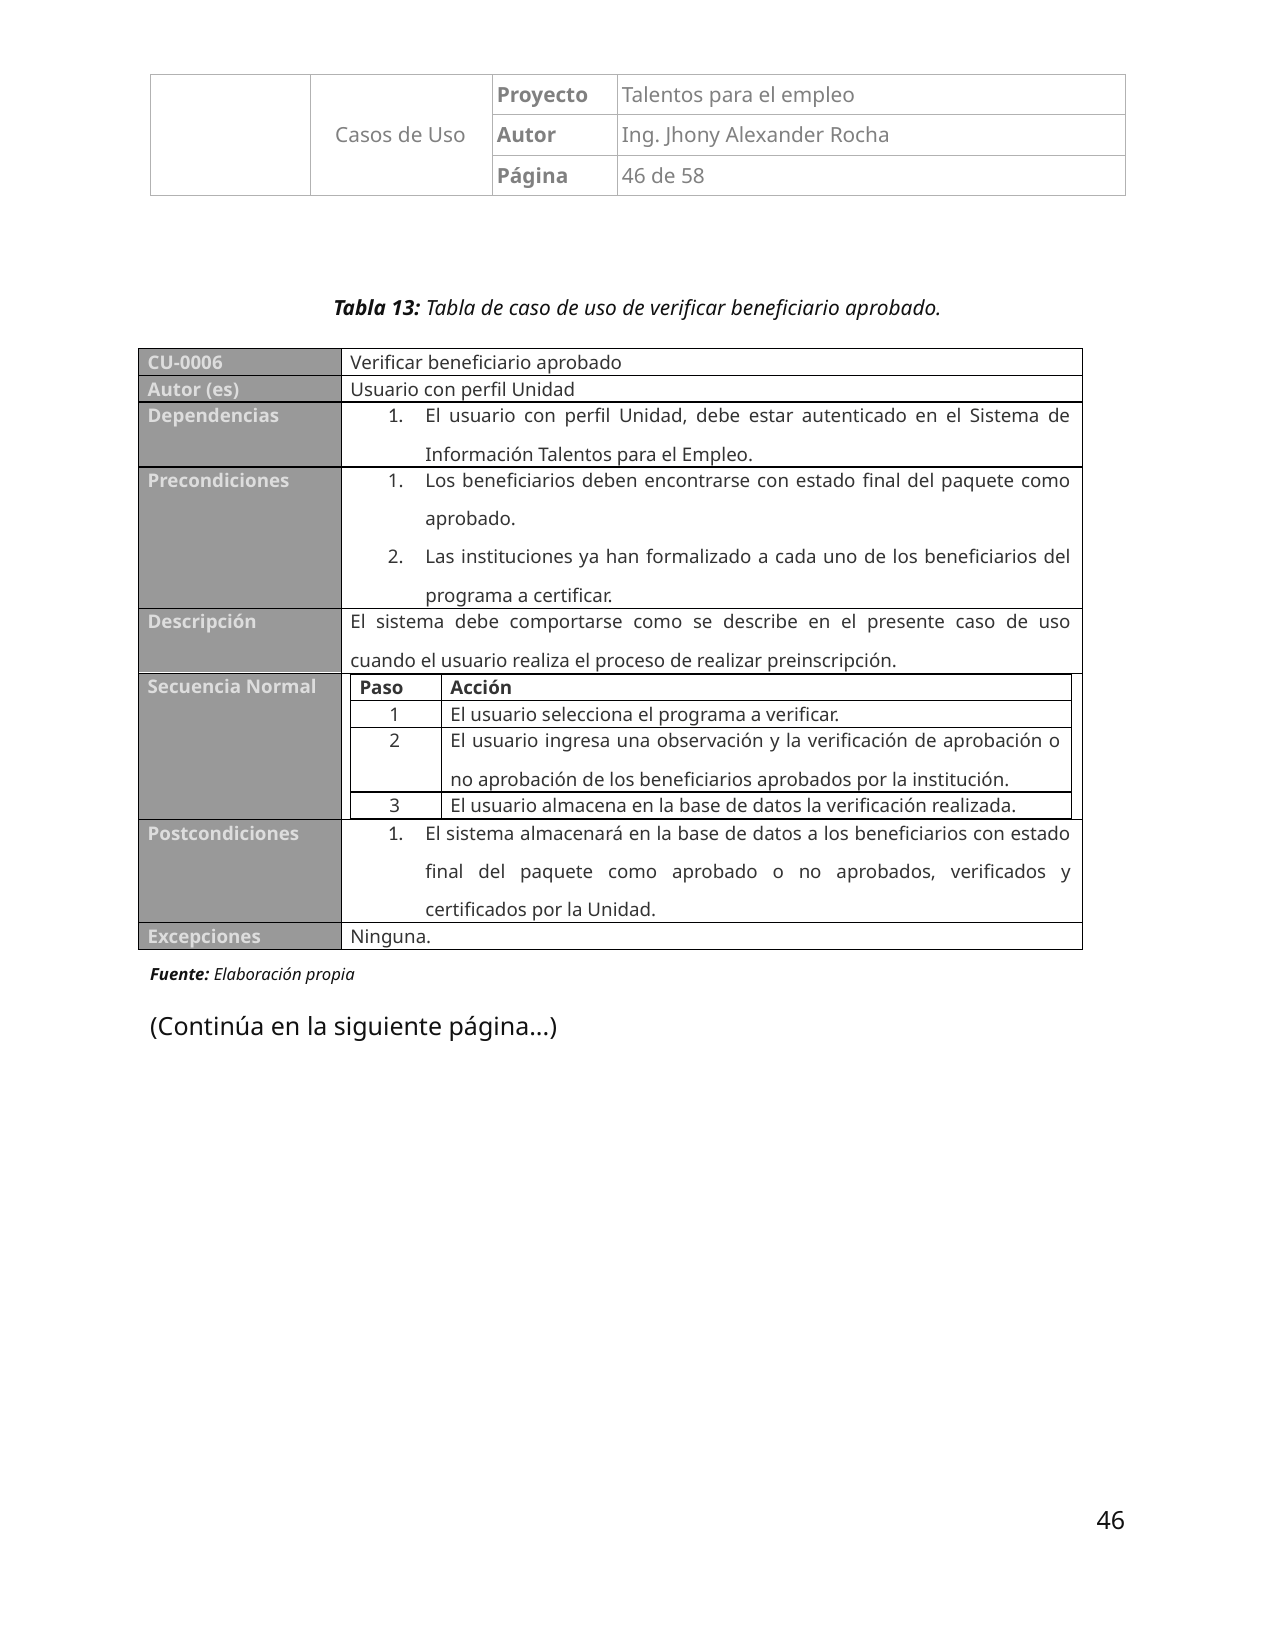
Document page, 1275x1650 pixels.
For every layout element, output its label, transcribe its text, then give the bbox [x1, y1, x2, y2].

table_cell El usuario con perfil Unidad, debe estar autenticado en el Sistema de Información Talentos para el Empleo. [342, 403, 1082, 466]
table_header Verificar beneficiario aprobado [342, 349, 1082, 375]
table_cell Autor (es) [139, 376, 341, 401]
text (Continúa en la siguiente página...) [150, 1009, 1125, 1043]
table_cell El sistema almacenará en la base de datos a los beneficiarios con estado final del paquete como aprobado o no aprobados, verificados y certificados por la Unidad. [342, 820, 1082, 922]
table_header Paso [351, 675, 441, 700]
table_cell El usuario almacena en la base de datos la verificación realizada. [442, 793, 1071, 818]
table_cell El usuario selecciona el programa a verificar. [442, 701, 1071, 727]
table_cell Excepciones [139, 923, 341, 949]
table_cell El sistema debe comportarse como se describe en el presente caso de uso cuando el usuario realiza el proceso de realizar preinscripción. [342, 609, 1082, 672]
text Fuente: Elaboración propia [150, 962, 1125, 985]
table_cell Ninguna. [342, 923, 1082, 949]
table_cell 1 [351, 701, 441, 727]
table_cell Dependencias [139, 403, 341, 466]
table_cell [1072, 674, 1082, 819]
table_cell Precondiciones [139, 468, 341, 608]
table_cell Los beneficiarios deben encontrarse con estado final del paquete como aprobado. Las instituciones ya han formalizado a cada uno de los beneficiarios del programa a certificar. [342, 468, 1082, 608]
text Tabla 13: Tabla de caso de uso de verificar beneficiario aprobado. [150, 293, 1125, 322]
table_cell Postcondiciones [139, 820, 341, 922]
table_cell Secuencia Normal [139, 674, 341, 819]
table_header CU-0006 [139, 349, 341, 375]
table_cell 2 [351, 728, 441, 791]
table_cell Descripción [139, 609, 341, 672]
table_cell Usuario con perfil Unidad [342, 376, 1082, 401]
table_cell El usuario ingresa una observación y la verificación de aprobación o no aprobación de los beneficiarios aprobados por la institución. [442, 728, 1071, 791]
table_cell [342, 674, 350, 819]
table_cell 3 [351, 793, 441, 818]
table_header Acción [442, 675, 1071, 700]
